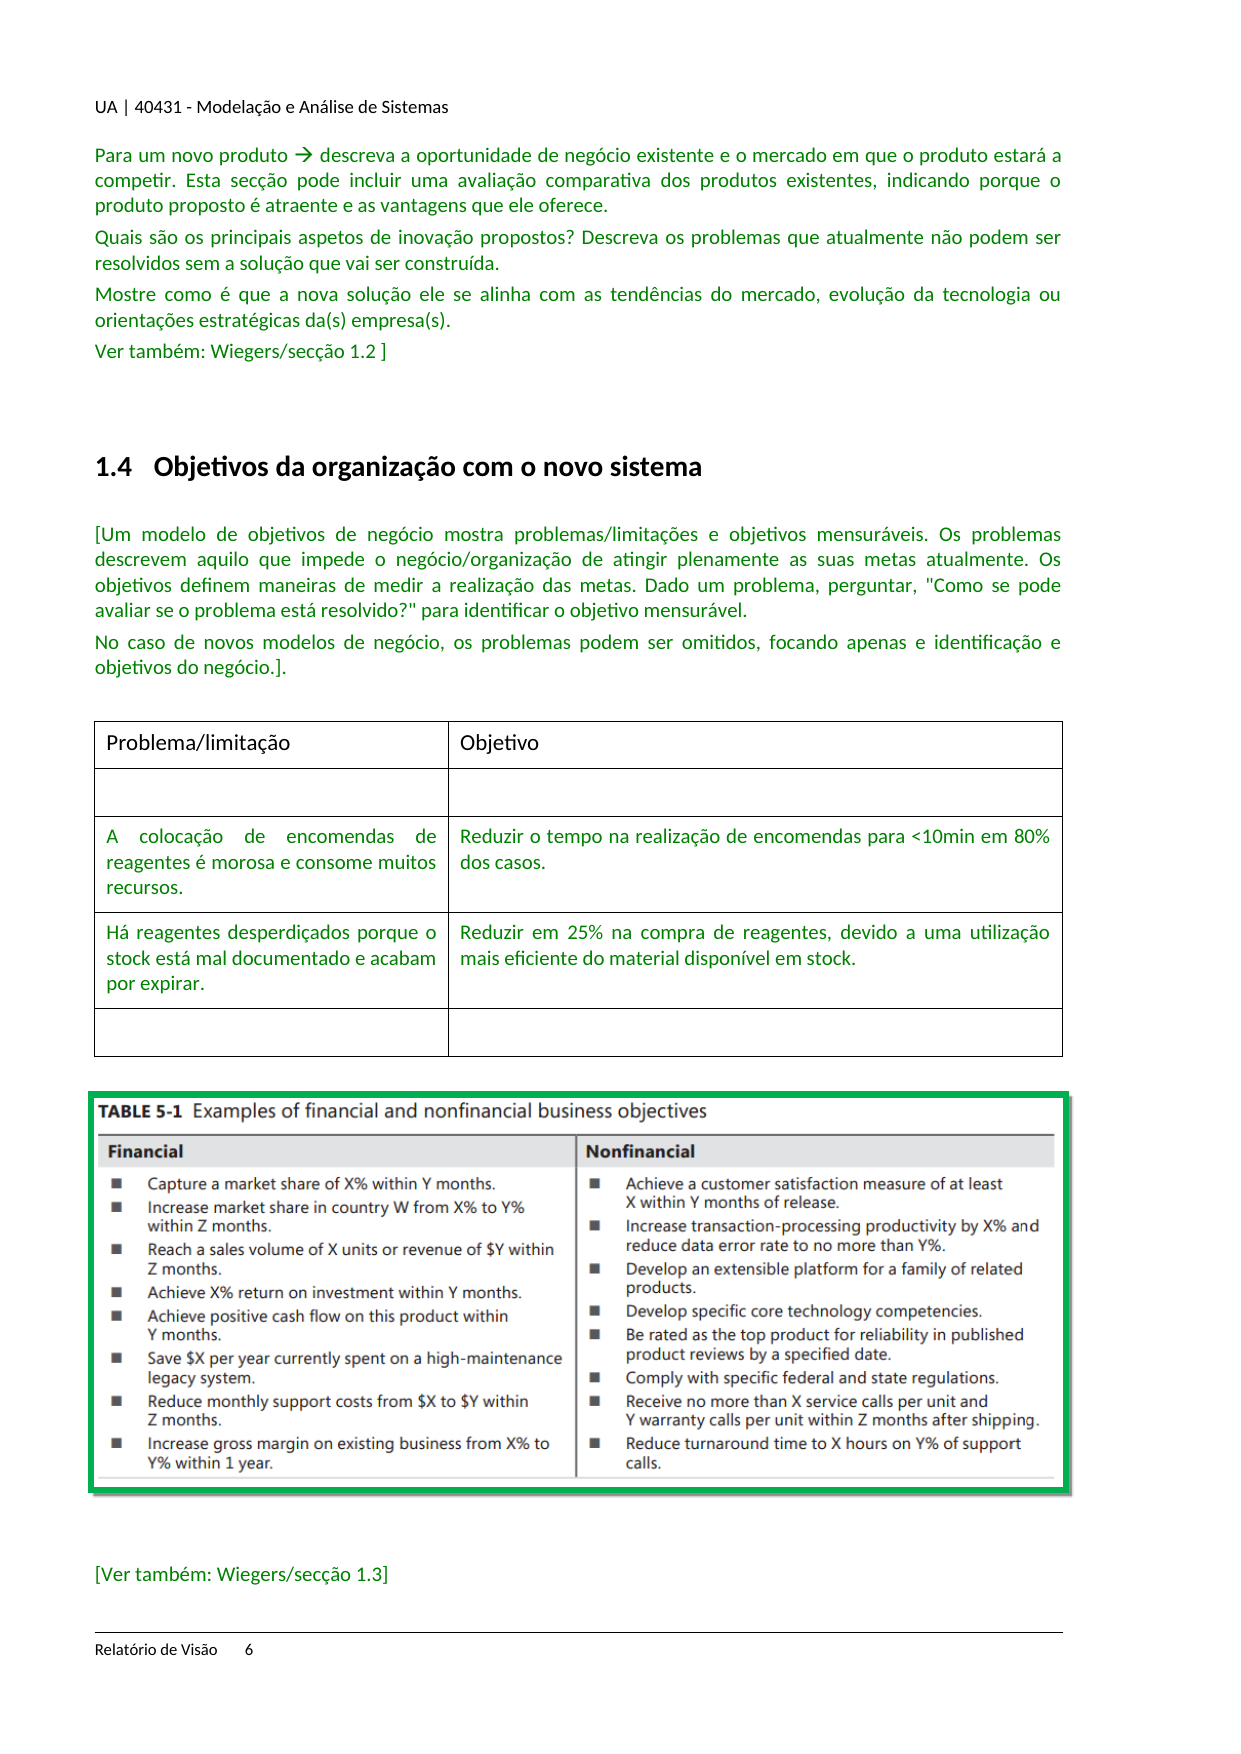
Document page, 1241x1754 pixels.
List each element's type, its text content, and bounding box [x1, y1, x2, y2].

text Para um novo produto  descreva a oportunidade de negócio existente e o mercado em que o produto estará a competir. Esta secção pode incluir uma avaliação comparativa dos produtos existentes, indicando porque o produto proposto é atraente e as vantagens que ele oferece. [94, 142, 1063, 218]
text Mostre como é que a nova solução ele se alinha com as tendências do mercado, evolução da tecnologia ou orientações estratégicas da(s) empresa(s). [94, 281, 1063, 332]
text [Um modelo de objetivos de negócio mostra problemas/limitações e objetivos mensuráveis. Os problemas descrevem aquilo que impede o negócio/organização de atingir plenamente as suas metas atualmente. Os objetivos definem maneiras de medir a realização das metas. Dado um problema, perguntar, "Como se pode avaliar se o problema está resolvido?" para identificar o objetivo mensurável. [94, 521, 1063, 623]
text [Ver também: Wiegers/secção 1.3] [94, 1562, 1063, 1587]
table_cell [449, 769, 1062, 816]
table_header Problema/limitação [95, 722, 448, 768]
table_cell [95, 769, 448, 816]
table_cell A colocação de encomendas de reagentes é morosa e consome muitos recursos. [95, 817, 448, 912]
text No caso de novos modelos de negócio, os problemas podem ser omitidos, focando apenas e identificação e objetivos do negócio.]. [94, 629, 1063, 680]
table_cell [449, 1009, 1062, 1056]
text Ver também: Wiegers/secção 1.2 ] [94, 338, 1063, 364]
text Quais são os principais aspetos de inovação propostos? Descreva os problemas que atualmente não podem ser resolvidos sem a solução que vai ser construída. [94, 224, 1063, 275]
table_header Objetivo [449, 722, 1062, 768]
subtitle Objetivos da organização com o novo sistema [94, 448, 1063, 484]
picture [94, 1098, 1063, 1487]
table_cell [95, 1009, 448, 1056]
table_cell Há reagentes desperdiçados porque o stock está mal documentado e acabam por expirar. [95, 913, 448, 1008]
table_cell Reduzir o tempo na realização de encomendas para <10min em 80% dos casos. [449, 817, 1062, 912]
table_cell Reduzir em 25% na compra de reagentes, devido a uma utilização mais eficiente do material disponível em stock. [449, 913, 1062, 1008]
